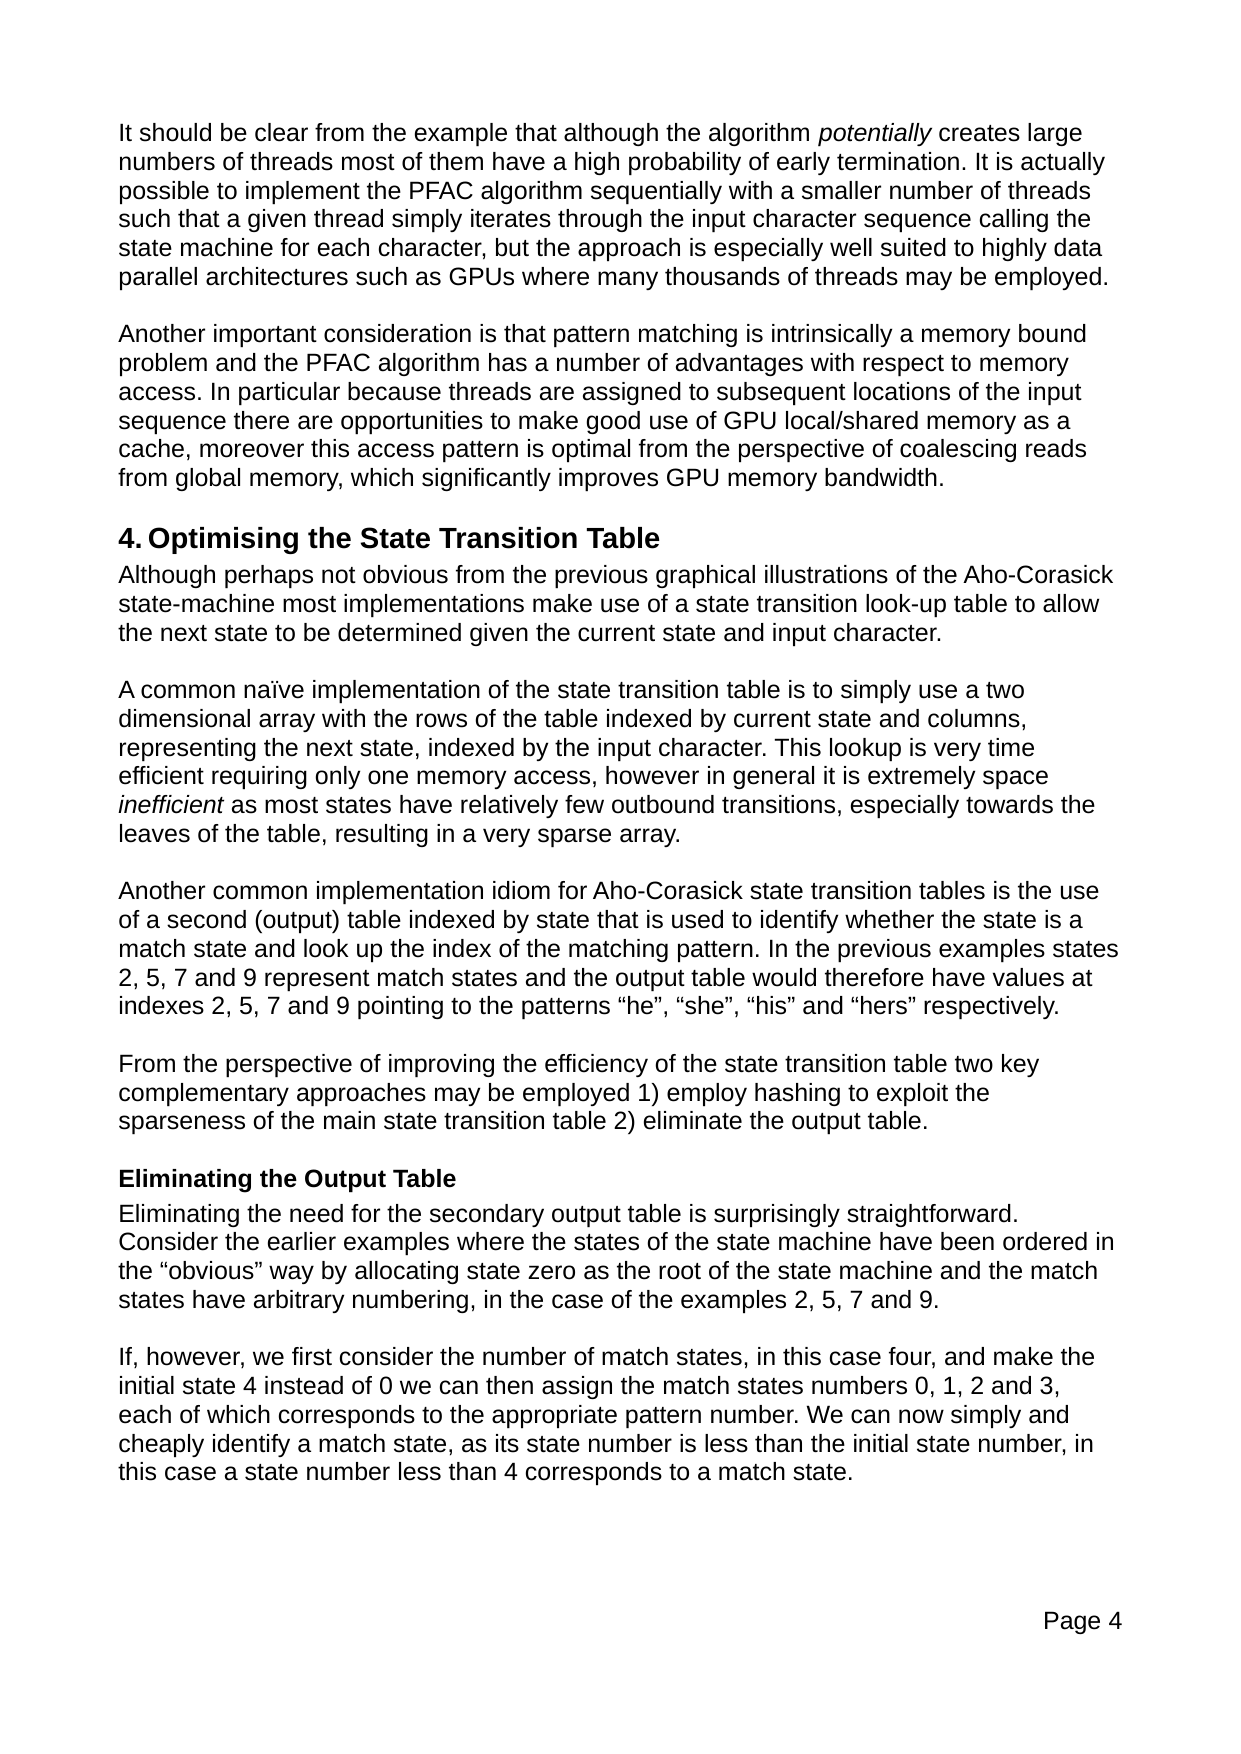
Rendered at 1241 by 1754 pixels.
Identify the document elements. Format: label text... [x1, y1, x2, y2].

text It should be clear from the example that although the algorithm potentially creates large numbers of threads most of them have a high probability of early termination. It is actually possible to implement the PFAC algorithm sequentially with a smaller number of threads such that a given thread simply iterates through the input character sequence calling the state machine for each character, but the approach is especially well suited to highly data parallel architectures such as GPUs where many thousands of threads may be employed. [118, 118, 1122, 291]
list Optimising the State Transition Table [118, 521, 1122, 554]
text Although perhaps not obvious from the previous graphical illustrations of the Aho-Corasick state-machine most implementations make use of a state transition look-up table to allow the next state to be determined given the current state and input character. [118, 560, 1122, 646]
text Another important consideration is that pattern matching is intrinsically a memory bound problem and the PFAC algorithm has a number of advantages with respect to memory access. In particular because threads are assigned to subsequent locations of the input sequence there are opportunities to make good use of GPU local/shared memory as a cache, moreover this access pattern is optimal from the perspective of coalescing reads from global memory, which significantly improves GPU memory bandwidth. [118, 319, 1122, 492]
text If, however, we first consider the number of match states, in this case four, and make the initial state 4 instead of 0 we can then assign the match states numbers 0, 1, 2 and 3, each of which corresponds to the appropriate pattern number. We can now simply and cheaply identify a match state, as its state number is less than the initial state number, in this case a state number less than 4 corresponds to a match state. [118, 1342, 1122, 1486]
text Eliminating the Output Table [118, 1164, 1122, 1193]
text Another common implementation idiom for Aho-Corasick state transition tables is the use of a second (output) table indexed by state that is used to identify whether the state is a match state and look up the index of the matching pattern. In the previous examples states 2, 5, 7 and 9 represent match states and the output table would therefore have values at indexes 2, 5, 7 and 9 pointing to the patterns “he”, “she”, “his” and “hers” respectively. [118, 876, 1122, 1020]
text From the perspective of improving the efficiency of the state transition table two key complementary approaches may be employed 1) employ hashing to exploit the sparseness of the main state transition table 2) eliminate the output table. [118, 1049, 1122, 1135]
text A common naïve implementation of the state transition table is to simply use a two dimensional array with the rows of the table indexed by current state and columns, representing the next state, indexed by the input character. This lookup is very time efficient requiring only one memory access, however in general it is extremely space inefficient as most states have relatively few outbound transitions, especially towards the leaves of the table, resulting in a very sparse array. [118, 675, 1122, 848]
text Eliminating the need for the secondary output table is surprisingly straightforward. Consider the earlier examples where the states of the state machine have been ordered in the “obvious” way by allocating state zero as the root of the state machine and the match states have arbitrary numbering, in the case of the examples 2, 5, 7 and 9. [118, 1198, 1122, 1313]
